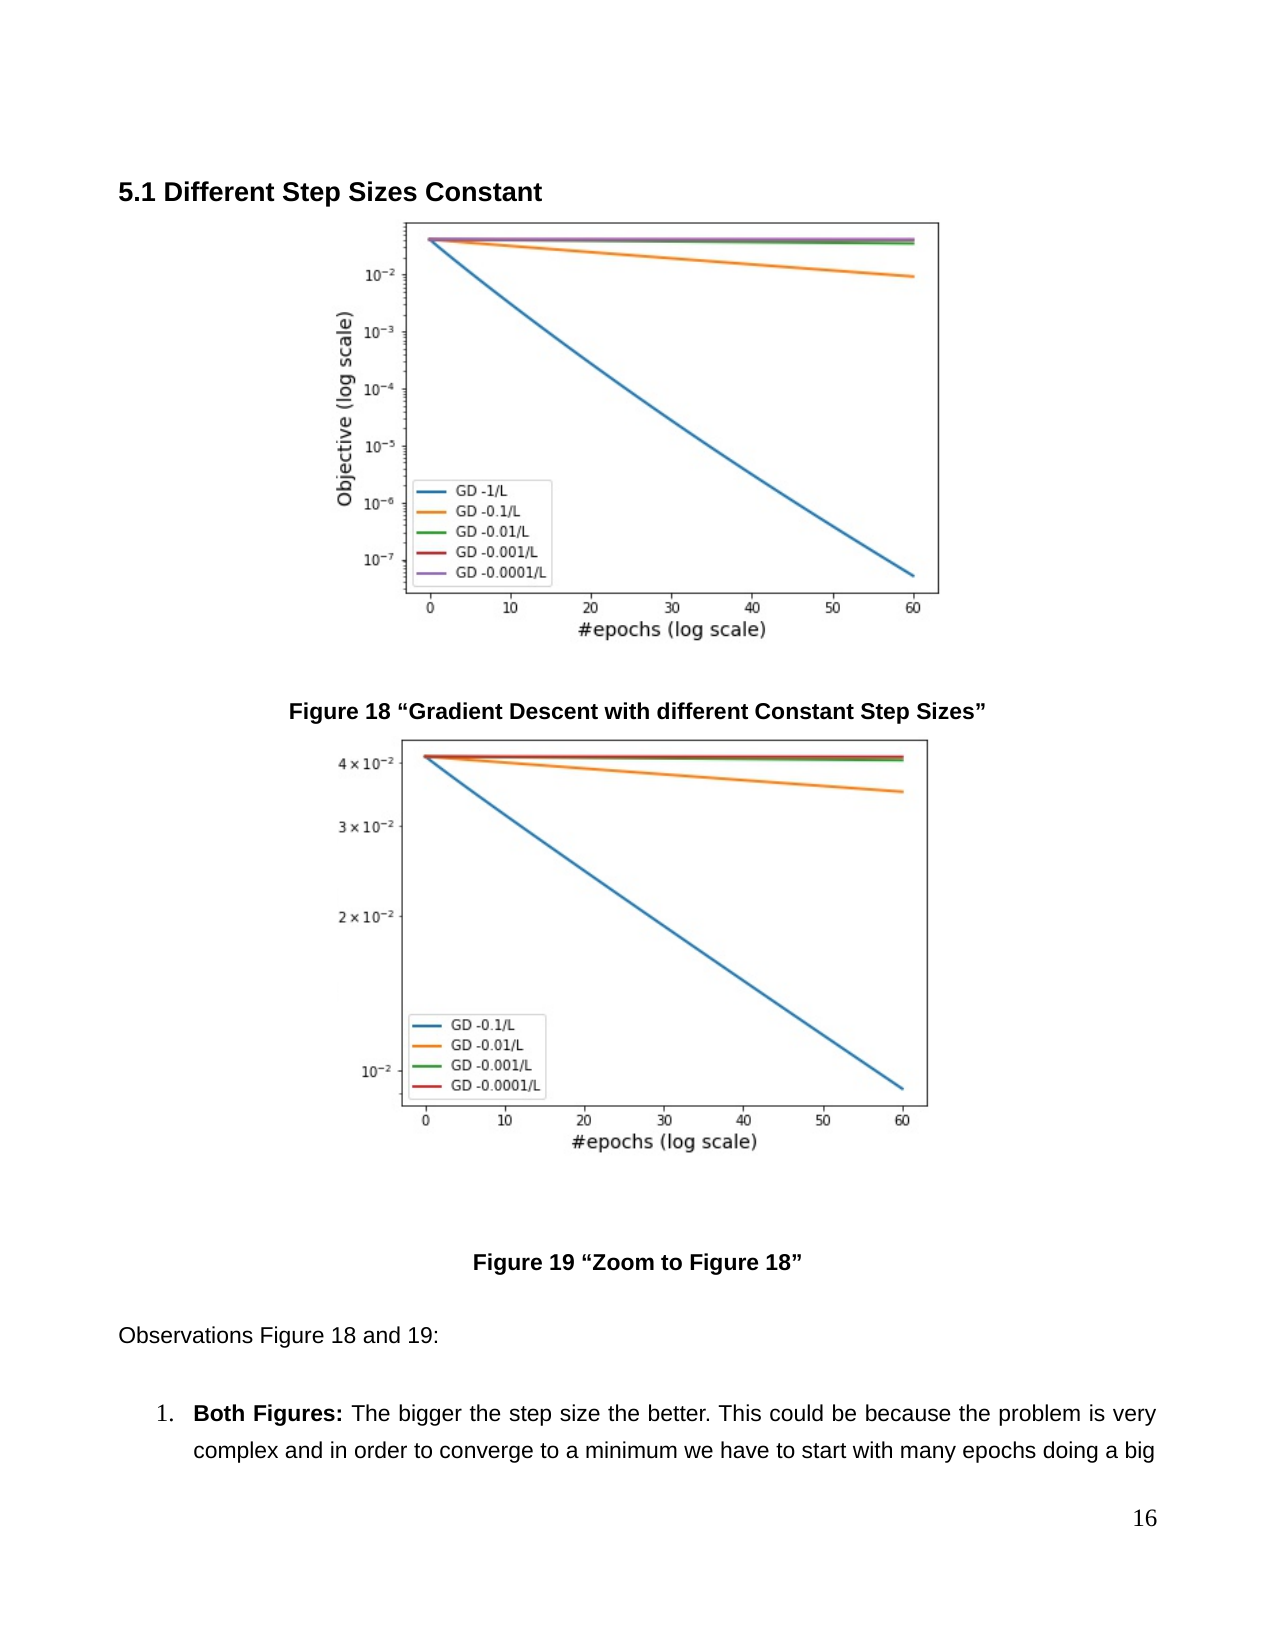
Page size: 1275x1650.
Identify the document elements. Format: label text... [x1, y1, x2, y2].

text 5.1 Different Step Sizes Constant [118, 176, 1157, 208]
picture [324, 219, 951, 654]
text Figure 18 “Gradient Descent with different Constant Step Sizes” [118, 698, 1157, 724]
text Figure 19 “Zoom to Figure 18” [118, 1249, 1157, 1276]
list Both Figures: The bigger the step size the better. This could be because the problem is very complex and in order to converge to a minimum we have to start with many epochs doing a big [156, 1398, 1157, 1463]
picture [337, 736, 938, 1164]
text Observations Figure 18 and 19: [118, 1322, 1157, 1348]
